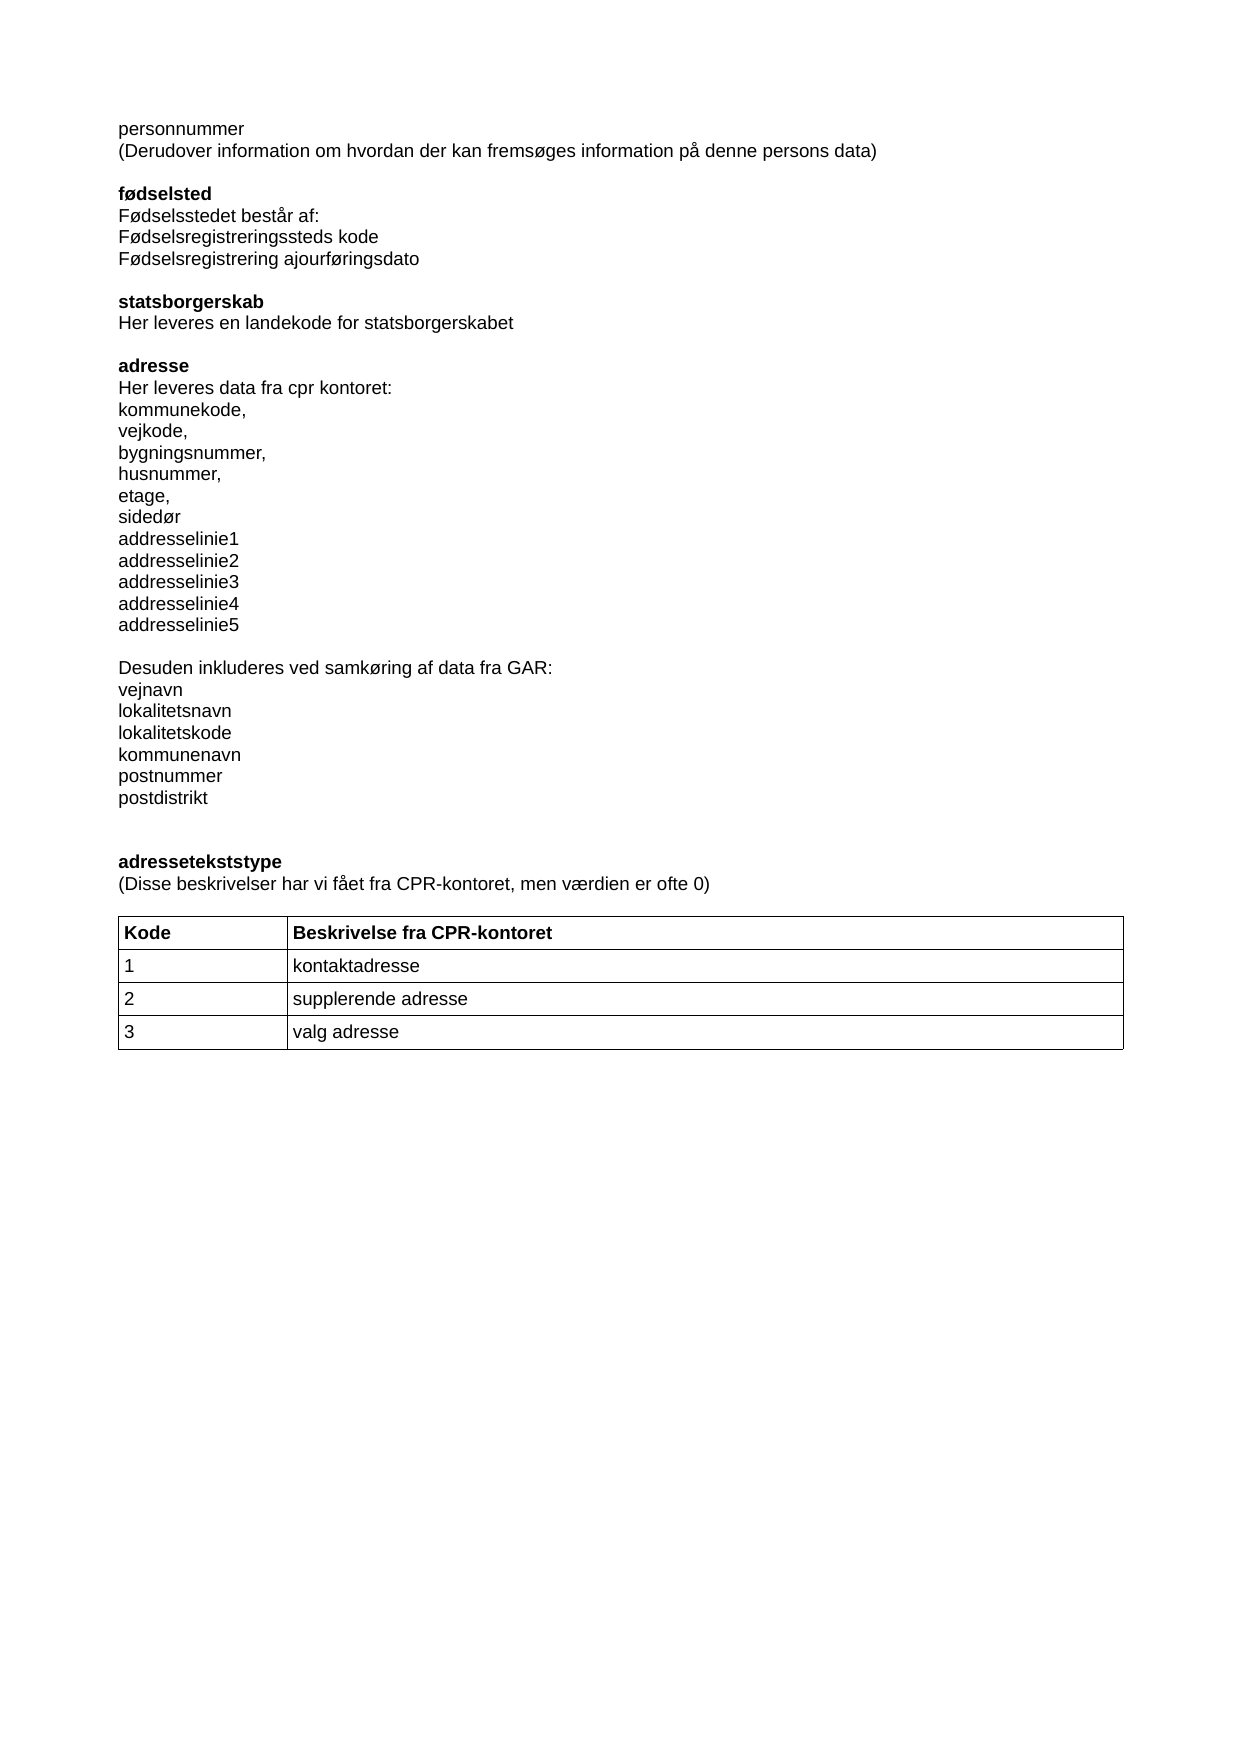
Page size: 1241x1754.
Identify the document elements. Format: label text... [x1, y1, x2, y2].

text sidedør [118, 506, 1122, 528]
table_cell valg adresse [288, 1016, 1123, 1048]
text (Disse beskrivelser har vi fået fra CPR-kontoret, men værdien er ofte 0) [118, 873, 1122, 894]
table_cell 2 [119, 983, 287, 1015]
text adressetekststype [118, 851, 1122, 873]
text Her leveres data fra cpr kontoret: [118, 377, 1122, 398]
text addresselinie4 [118, 592, 1122, 614]
table_cell supplerende adresse [288, 983, 1123, 1015]
table_cell kontaktadresse [288, 950, 1123, 982]
text Fødselsregistreringssteds kode [118, 226, 1122, 247]
text addresselinie5 [118, 614, 1122, 636]
text kommunekode, [118, 398, 1122, 420]
text vejnavn lokalitetsnavn lokalitetskode kommunenavn postnummer postdistrikt [118, 679, 1122, 808]
table_cell 3 [119, 1016, 287, 1048]
text statsborgerskab [118, 291, 1122, 312]
table_cell 1 [119, 950, 287, 982]
text personnummer [118, 118, 1122, 140]
text Desuden inkluderes ved samkøring af data fra GAR: [118, 657, 1122, 679]
text addresselinie3 [118, 571, 1122, 592]
text fødselsted [118, 183, 1122, 204]
table_header Beskrivelse fra CPR-kontoret [288, 917, 1123, 949]
text Fødselsregistrering ajourføringsdato [118, 247, 1122, 269]
text husnummer, [118, 463, 1122, 485]
text (Derudover information om hvordan der kan fremsøges information på denne persons data) [118, 140, 1122, 161]
text Fødselsstedet består af: [118, 204, 1122, 226]
text Her leveres en landekode for statsborgerskabet [118, 312, 1122, 334]
table_header Kode [119, 917, 287, 949]
text addresselinie1 [118, 528, 1122, 549]
text adresse [118, 355, 1122, 377]
text addresselinie2 [118, 549, 1122, 571]
text bygningsnummer, [118, 442, 1122, 463]
text vejkode, [118, 420, 1122, 442]
text etage, [118, 485, 1122, 506]
